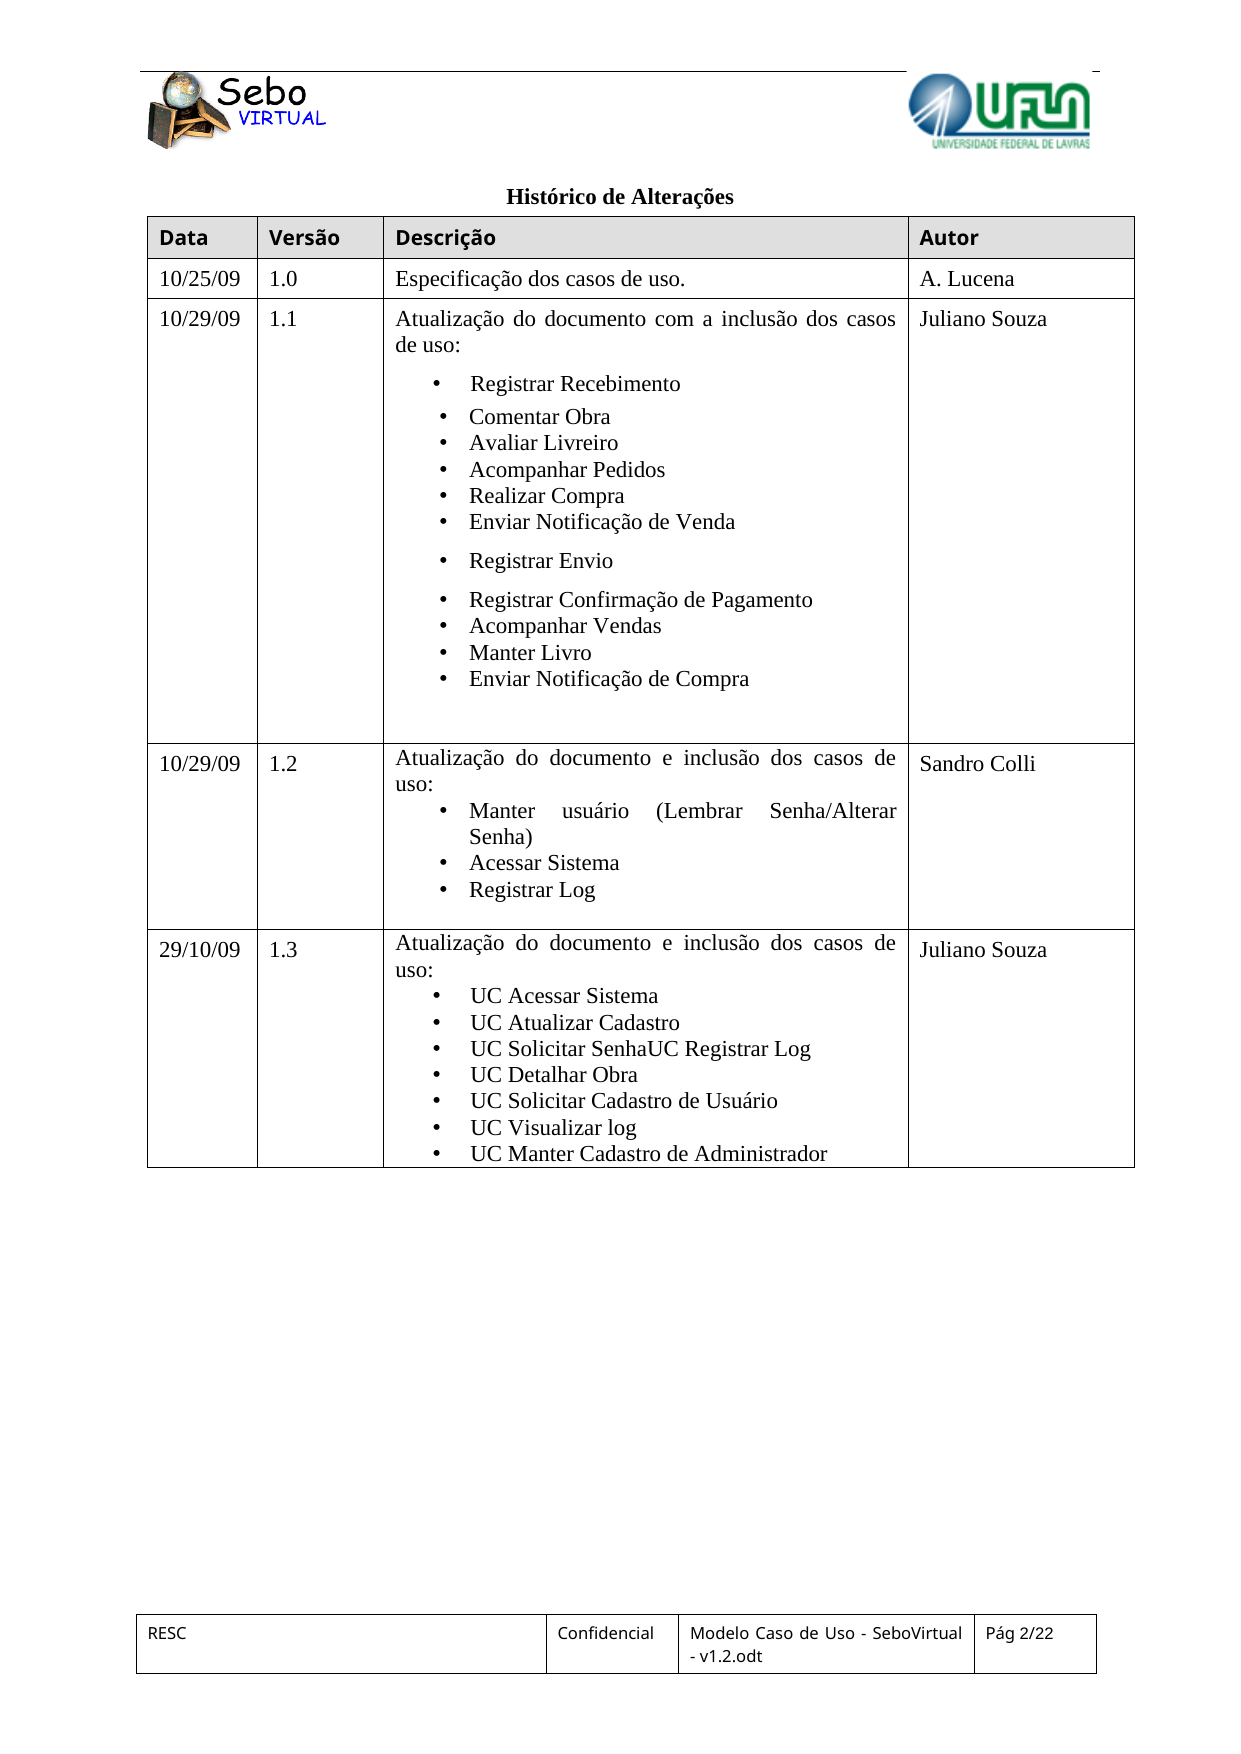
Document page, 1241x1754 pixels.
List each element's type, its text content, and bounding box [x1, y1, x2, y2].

table_cell 29/10/09 [148, 930, 257, 1167]
text Histórico de Alterações [148, 183, 1092, 210]
table_cell 1.0 [258, 259, 383, 298]
table_cell 1.1 [258, 299, 383, 743]
table_cell Especificação dos casos de uso. [384, 259, 908, 298]
table_header Descrição [384, 217, 908, 258]
table_cell 1.2 [258, 744, 383, 928]
table_cell A. Lucena [909, 259, 1134, 298]
table_cell 29/10/09 [148, 744, 257, 928]
table_cell Juliano Souza [909, 299, 1134, 743]
table_header Data [148, 217, 257, 258]
table_cell 25/10/09 [148, 259, 257, 298]
table_cell Atualização do documento com a inclusão dos casos de uso: Registrar Recebimento Comentar Obra Avaliar Livreiro Acompanhar Pedidos Realizar Compra Enviar Notificação de Venda Registrar Envio Registrar Confirmação de Pagamento Acompanhar Vendas Manter Livro Enviar Notificação de Compra [384, 299, 908, 743]
table_cell 29/10/09 [148, 299, 257, 743]
table_header Versão [258, 217, 383, 258]
table_cell Atualização do documento e inclusão dos casos de uso: UC Acessar Sistema UC Atualizar Cadastro UC Solicitar SenhaUC Registrar Log UC Detalhar Obra UC Solicitar Cadastro de Usuário UC Visualizar log UC Manter Cadastro de Administrador [384, 930, 908, 1167]
picture [906, 71, 1093, 152]
table_cell Atualização do documento e inclusão dos casos de uso: Manter usuário (Lembrar Senha/Alterar Senha) Acessar Sistema Registrar Log [384, 744, 908, 928]
table_cell Juliano Souza [909, 930, 1134, 1167]
picture [147, 71, 343, 149]
table_header Autor [909, 217, 1134, 258]
table_cell Sandro Colli [909, 744, 1134, 928]
table_cell 1.3 [258, 930, 383, 1167]
